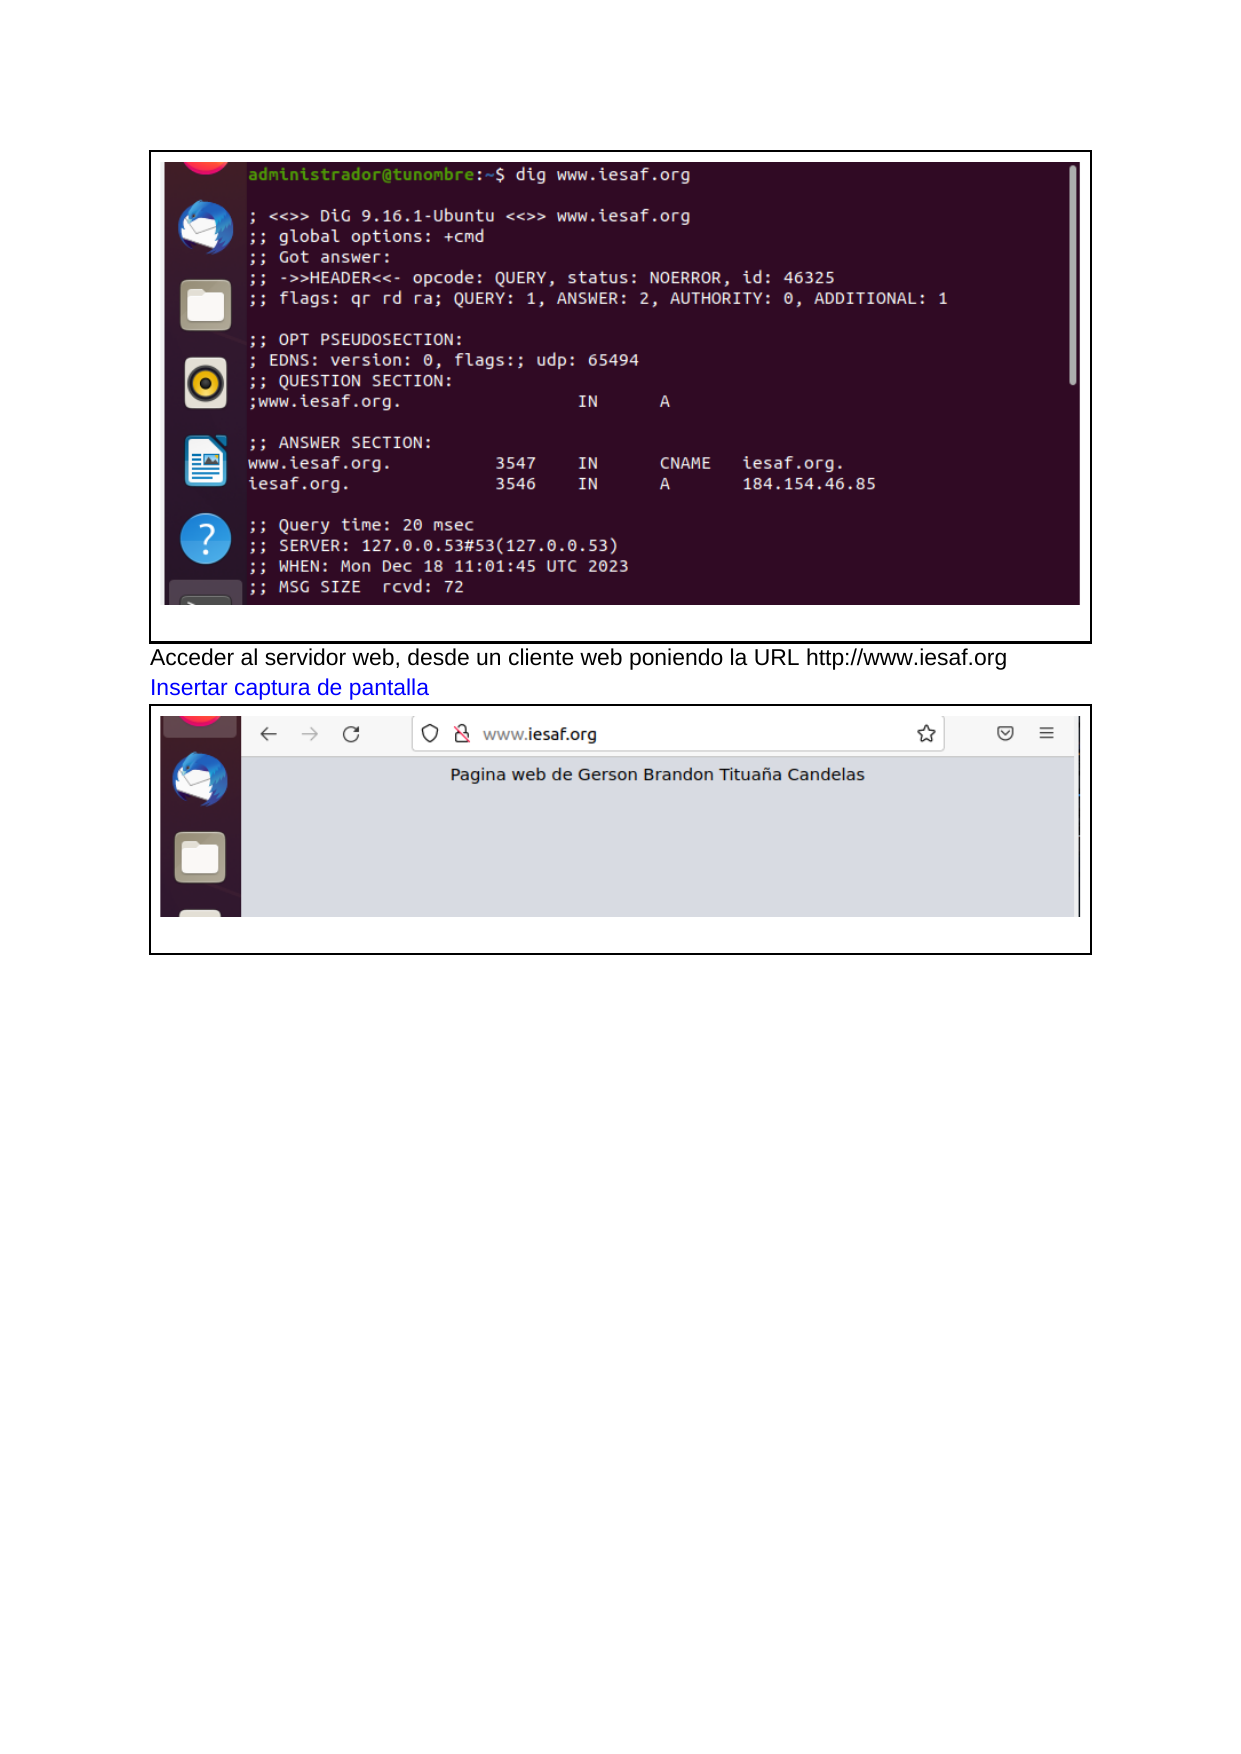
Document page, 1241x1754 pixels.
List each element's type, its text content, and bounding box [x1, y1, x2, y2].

text Insertar captura de pantalla [150, 674, 1090, 700]
picture [160, 716, 1080, 917]
picture [160, 162, 1080, 605]
table_header [151, 706, 1090, 953]
table_header [151, 152, 1090, 641]
text Acceder al servidor web, desde un cliente web poniendo la URL http://www.iesaf.org [150, 644, 1090, 670]
